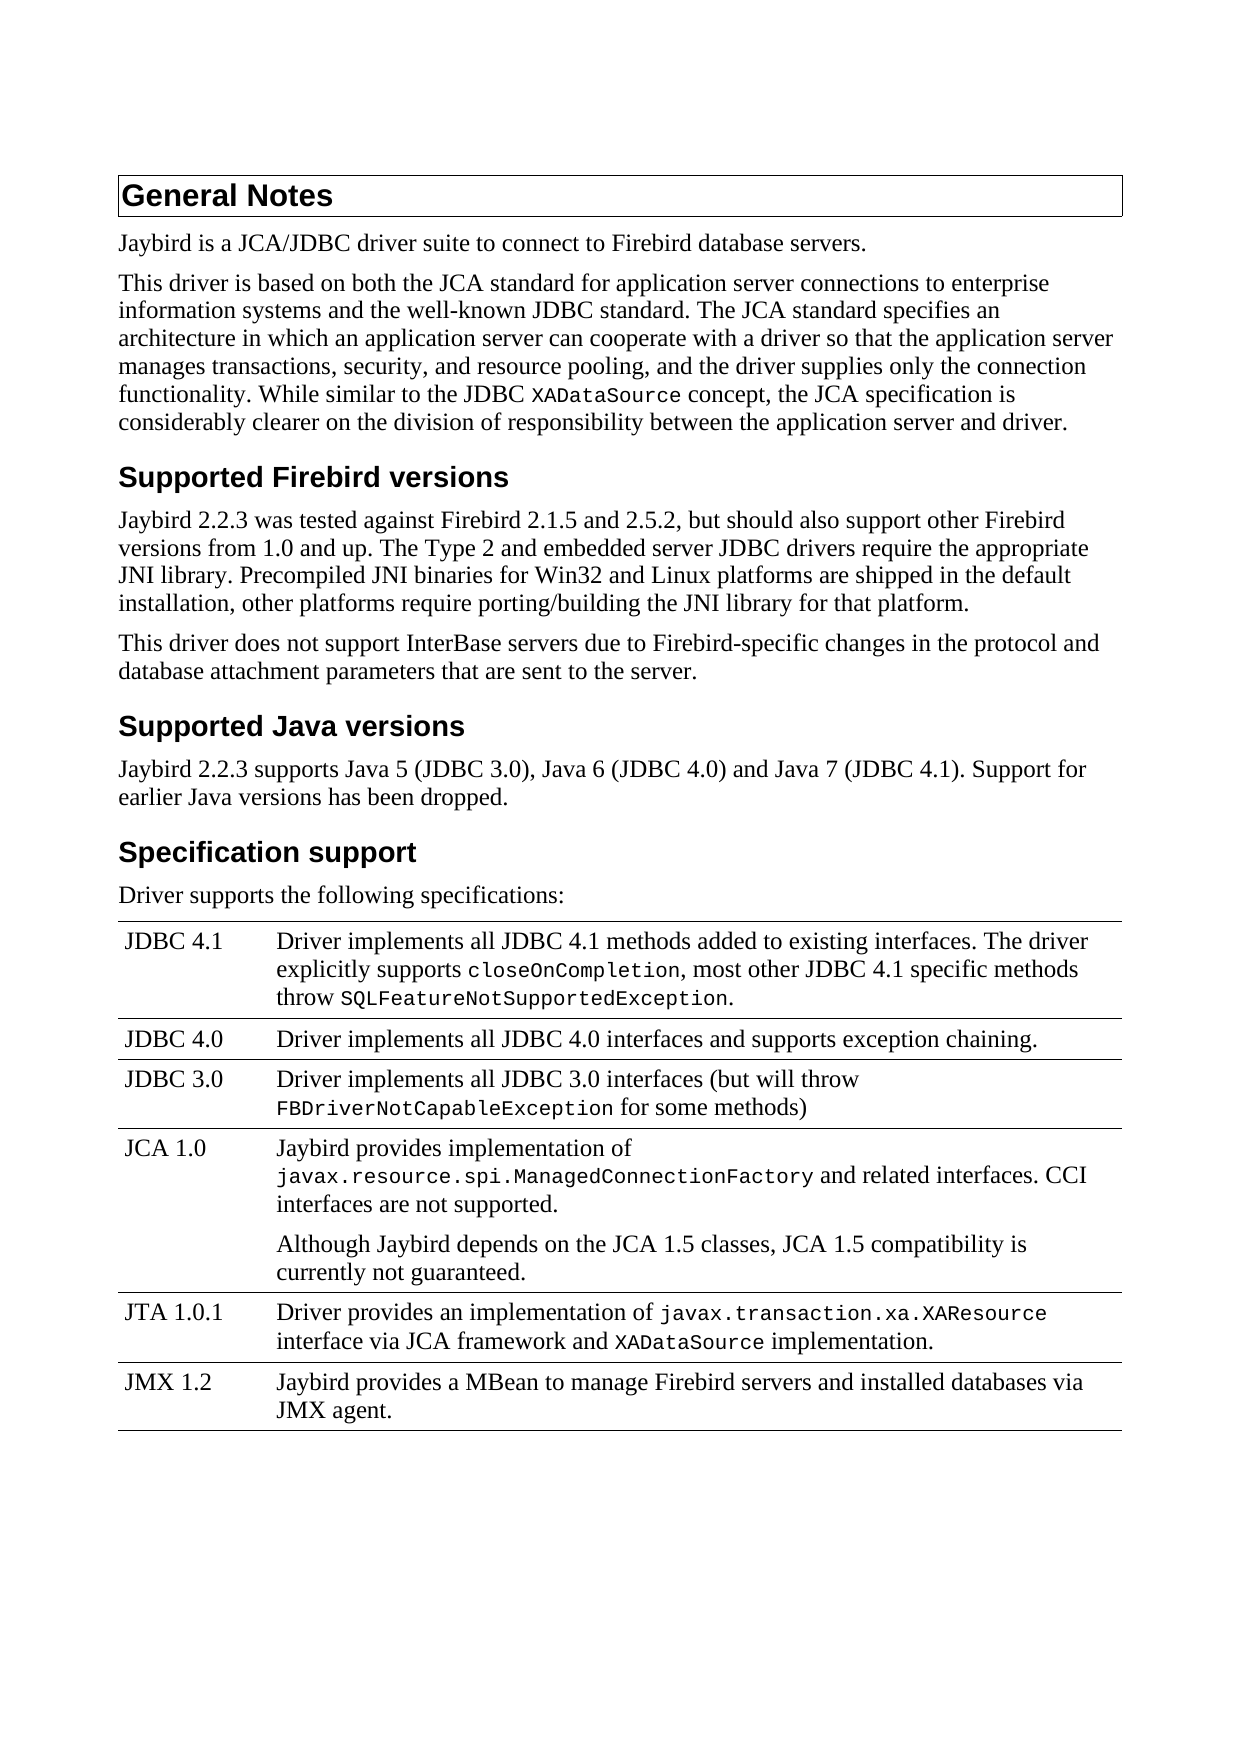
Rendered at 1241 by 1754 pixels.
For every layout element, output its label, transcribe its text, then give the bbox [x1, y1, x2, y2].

subtitle General Notes [119, 176, 1122, 216]
table_cell JDBC 3.0 [118, 1060, 270, 1128]
text This driver is based on both the JCA standard for application server connections to enterprise information systems and the well-known JDBC standard. The JCA standard specifies an architecture in which an application server can cooperate with a driver so that the application server manages transactions, security, and resource pooling, and the driver supplies only the connection functionality. While similar to the JDBC XADataSource concept, the JCA specification is considerably clearer on the division of responsibility between the application server and driver. [118, 269, 1122, 436]
table_cell Driver implements all JDBC 4.0 interfaces and supports exception chaining. [270, 1019, 1122, 1059]
table_cell Jaybird provides implementation of javax.resource.spi.ManagedConnectionFactory and related interfaces. CCI interfaces are not supported. Although Jaybird depends on the JCA 1.5 classes, JCA 1.5 compatibility is currently not guaranteed. [270, 1129, 1122, 1292]
table_header JDBC 4.1 [118, 922, 270, 1018]
table_cell Driver provides an implementation of javax.transaction.xa.XAResource interface via JCA framework and XADataSource implementation. [270, 1293, 1122, 1362]
table_cell Driver implements all JDBC 3.0 interfaces (but will throw FBDriverNotCapableException for some methods) [270, 1060, 1122, 1128]
table_cell JCA 1.0 [118, 1129, 270, 1292]
text Jaybird 2.2.3 was tested against Firebird 2.1.5 and 2.5.2, but should also support other Firebird versions from 1.0 and up. The Type 2 and embedded server JDBC drivers require the appropriate JNI library. Precompiled JNI binaries for Win32 and Linux platforms are shipped in the default installation, other platforms require porting/building the JNI library for that platform. [118, 506, 1122, 617]
text This driver does not support InterBase servers due to Firebird-specific changes in the protocol and database attachment parameters that are sent to the server. [118, 629, 1122, 685]
text Jaybird 2.2.3 supports Java 5 (JDBC 3.0), Java 6 (JDBC 4.0) and Java 7 (JDBC 4.1). Support for earlier Java versions has been dropped. [118, 755, 1122, 811]
subtitle Supported Java versions [118, 710, 1122, 743]
table_cell JDBC 4.0 [118, 1019, 270, 1059]
table_cell Jaybird provides a MBean to manage Firebird servers and installed databases via JMX agent. [270, 1363, 1122, 1430]
subtitle Specification support [118, 836, 1122, 868]
subtitle Supported Firebird versions [118, 461, 1122, 494]
table_cell JTA 1.0.1 [118, 1293, 270, 1362]
table_cell JMX 1.2 [118, 1363, 270, 1430]
text Jaybird is a JCA/JDBC driver suite to connect to Firebird database servers. [118, 229, 1122, 256]
text Driver supports the following specifications: [118, 881, 1122, 908]
table_header Driver implements all JDBC 4.1 methods added to existing interfaces. The driver explicitly supports closeOnCompletion, most other JDBC 4.1 specific methods throw SQLFeatureNotSupportedException. [270, 922, 1122, 1018]
